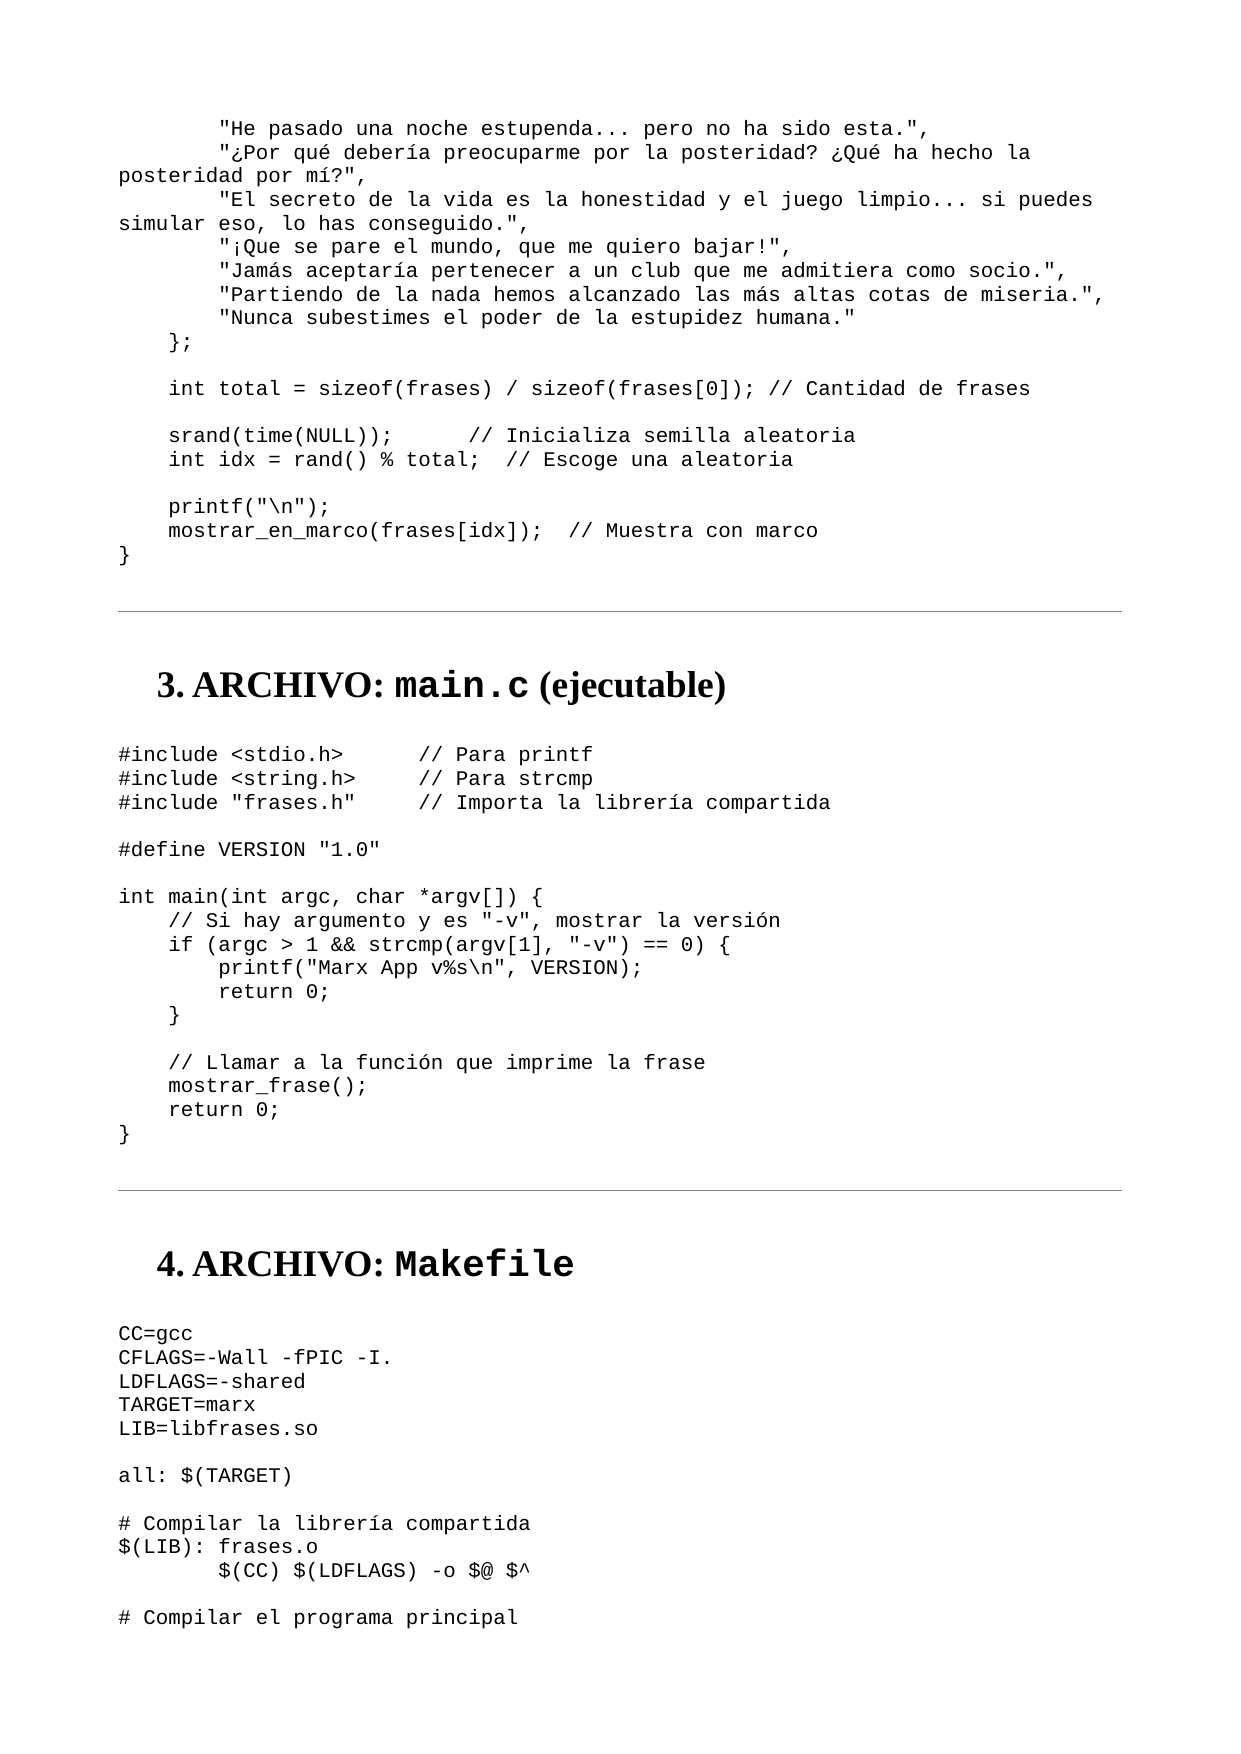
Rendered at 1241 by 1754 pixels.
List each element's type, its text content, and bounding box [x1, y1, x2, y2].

text int total = sizeof(frases) / sizeof(frases[0]); // Cantidad de frases [118, 378, 1122, 402]
text return 0; [118, 981, 1122, 1004]
text #define VERSION "1.0" [118, 839, 1122, 863]
text srand(time(NULL)); // Inicializa semilla aleatoria [118, 426, 1122, 449]
text printf("\n"); [118, 496, 1122, 520]
text # Compilar el programa principal [118, 1607, 1122, 1631]
text if (argc > 1 && strcmp(argv[1], "-v") == 0) { [118, 933, 1122, 957]
text } [118, 1123, 1122, 1146]
text "El secreto de la vida es la honestidad y el juego limpio... si puedes simular eso, lo has conseguido.", [118, 189, 1122, 236]
text TARGET=marx [118, 1394, 1122, 1418]
text } [118, 544, 1122, 567]
subtitle ✅ 4. ARCHIVO: Makefile [118, 1241, 1122, 1287]
text CFLAGS=-Wall -fPIC -I. [118, 1347, 1122, 1371]
text }; [118, 331, 1122, 354]
text # Compilar la librería compartida [118, 1512, 1122, 1536]
text int main(int argc, char *argv[]) { [118, 886, 1122, 910]
text mostrar_en_marco(frases[idx]); // Muestra con marco [118, 520, 1122, 544]
subtitle ✅ 3. ARCHIVO: main.c (ejecutable) [118, 662, 1122, 708]
text // Llamar a la función que imprime la frase [118, 1052, 1122, 1075]
text $(CC) $(LDFLAGS) -o $@ $^ [118, 1560, 1122, 1583]
text "Partiendo de la nada hemos alcanzado las más altas cotas de miseria.", [118, 284, 1122, 307]
text "¡Que se pare el mundo, que me quiero bajar!", [118, 236, 1122, 260]
text int idx = rand() % total; // Escoge una aleatoria [118, 449, 1122, 473]
text all: $(TARGET) [118, 1465, 1122, 1489]
text "Nunca subestimes el poder de la estupidez humana." [118, 307, 1122, 331]
text mostrar_frase(); [118, 1075, 1122, 1099]
text printf("Marx App v%s\n", VERSION); [118, 957, 1122, 981]
text return 0; [118, 1099, 1122, 1123]
text LDFLAGS=-shared [118, 1371, 1122, 1394]
text "Jamás aceptaría pertenecer a un club que me admitiera como socio.", [118, 260, 1122, 284]
text "¿Por qué debería preocuparme por la posteridad? ¿Qué ha hecho la posteridad por mí?", [118, 142, 1122, 189]
text #include <stdio.h> // Para printf [118, 744, 1122, 768]
text #include "frases.h" // Importa la librería compartida [118, 792, 1122, 815]
text $(LIB): frases.o [118, 1536, 1122, 1560]
text CC=gcc [118, 1323, 1122, 1347]
text LIB=libfrases.so [118, 1418, 1122, 1442]
text #include <string.h> // Para strcmp [118, 768, 1122, 792]
text // Si hay argumento y es "-v", mostrar la versión [118, 910, 1122, 933]
text "He pasado una noche estupenda... pero no ha sido esta.", [118, 118, 1122, 142]
text } [118, 1004, 1122, 1028]
